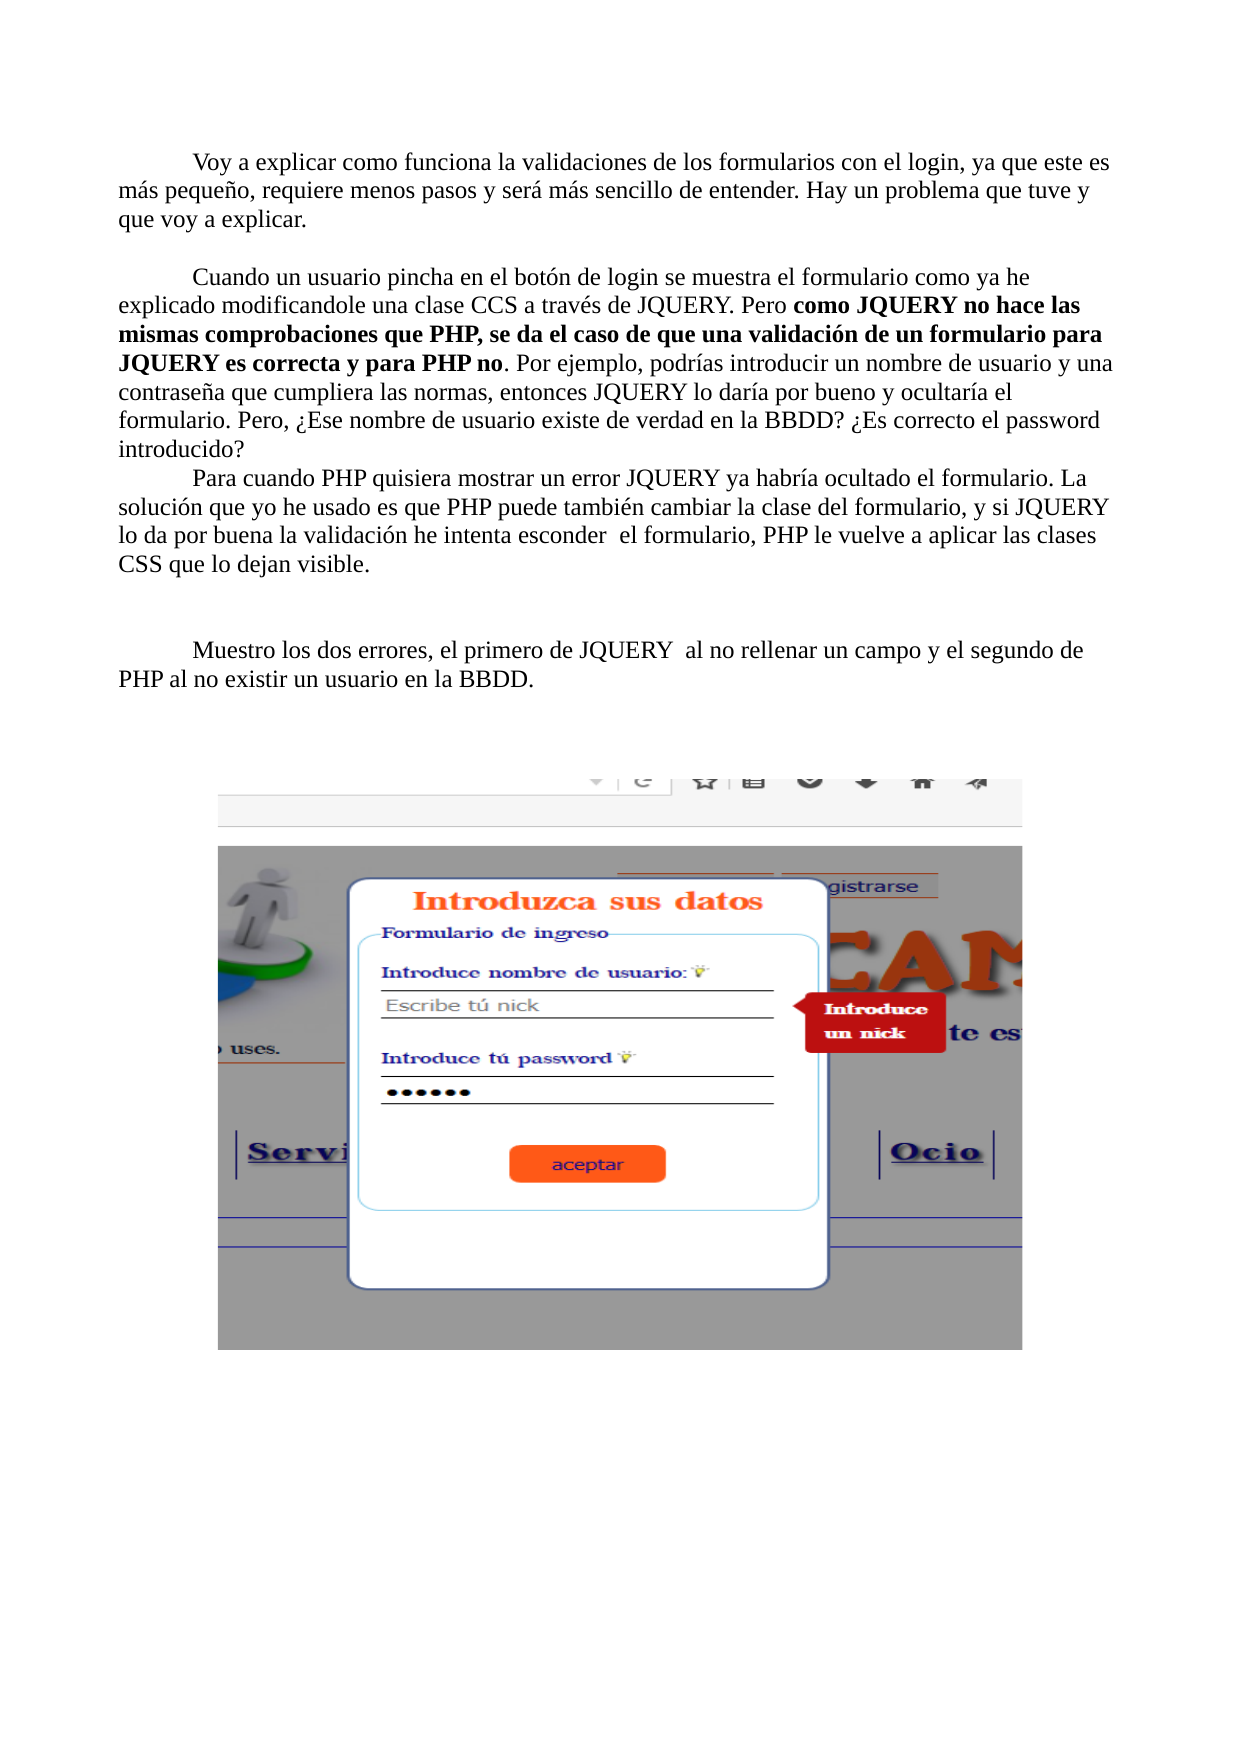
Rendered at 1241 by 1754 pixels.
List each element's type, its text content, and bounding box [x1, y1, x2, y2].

text Voy a explicar como funciona la validaciones de los formularios con el login, ya que este es más pequeño, requiere menos pasos y será más sencillo de entender. Hay un problema que tuve y que voy a explicar. [118, 147, 1122, 233]
text Muestro los dos errores, el primero de JQUERY al no rellenar un campo y el segundo de PHP al no existir un usuario en la BBDD. [118, 636, 1122, 693]
text Para cuando PHP quisiera mostrar un error JQUERY ya habría ocultado el formulario. La solución que yo he usado es que PHP puede también cambiar la clase del formulario, y si JQUERY lo da por buena la validación he intenta esconder el formulario, PHP le vuelve a aplicar las clases CSS que lo dejan visible. [118, 463, 1122, 578]
picture [217, 779, 1023, 1350]
text Cuando un usuario pincha en el botón de login se muestra el formulario como ya he explicado modificandole una clase CCS a través de JQUERY. Pero como JQUERY no hace las mismas comprobaciones que PHP, se da el caso de que una validación de un formulario para JQUERY es correcta y para PHP no. Por ejemplo, podrías introducir un nombre de usuario y una contraseña que cumpliera las normas, entonces JQUERY lo daría por bueno y ocultaría el formulario. Pero, ¿Ese nombre de usuario existe de verdad en la BBDD? ¿Es correcto el password introducido? [118, 262, 1122, 463]
